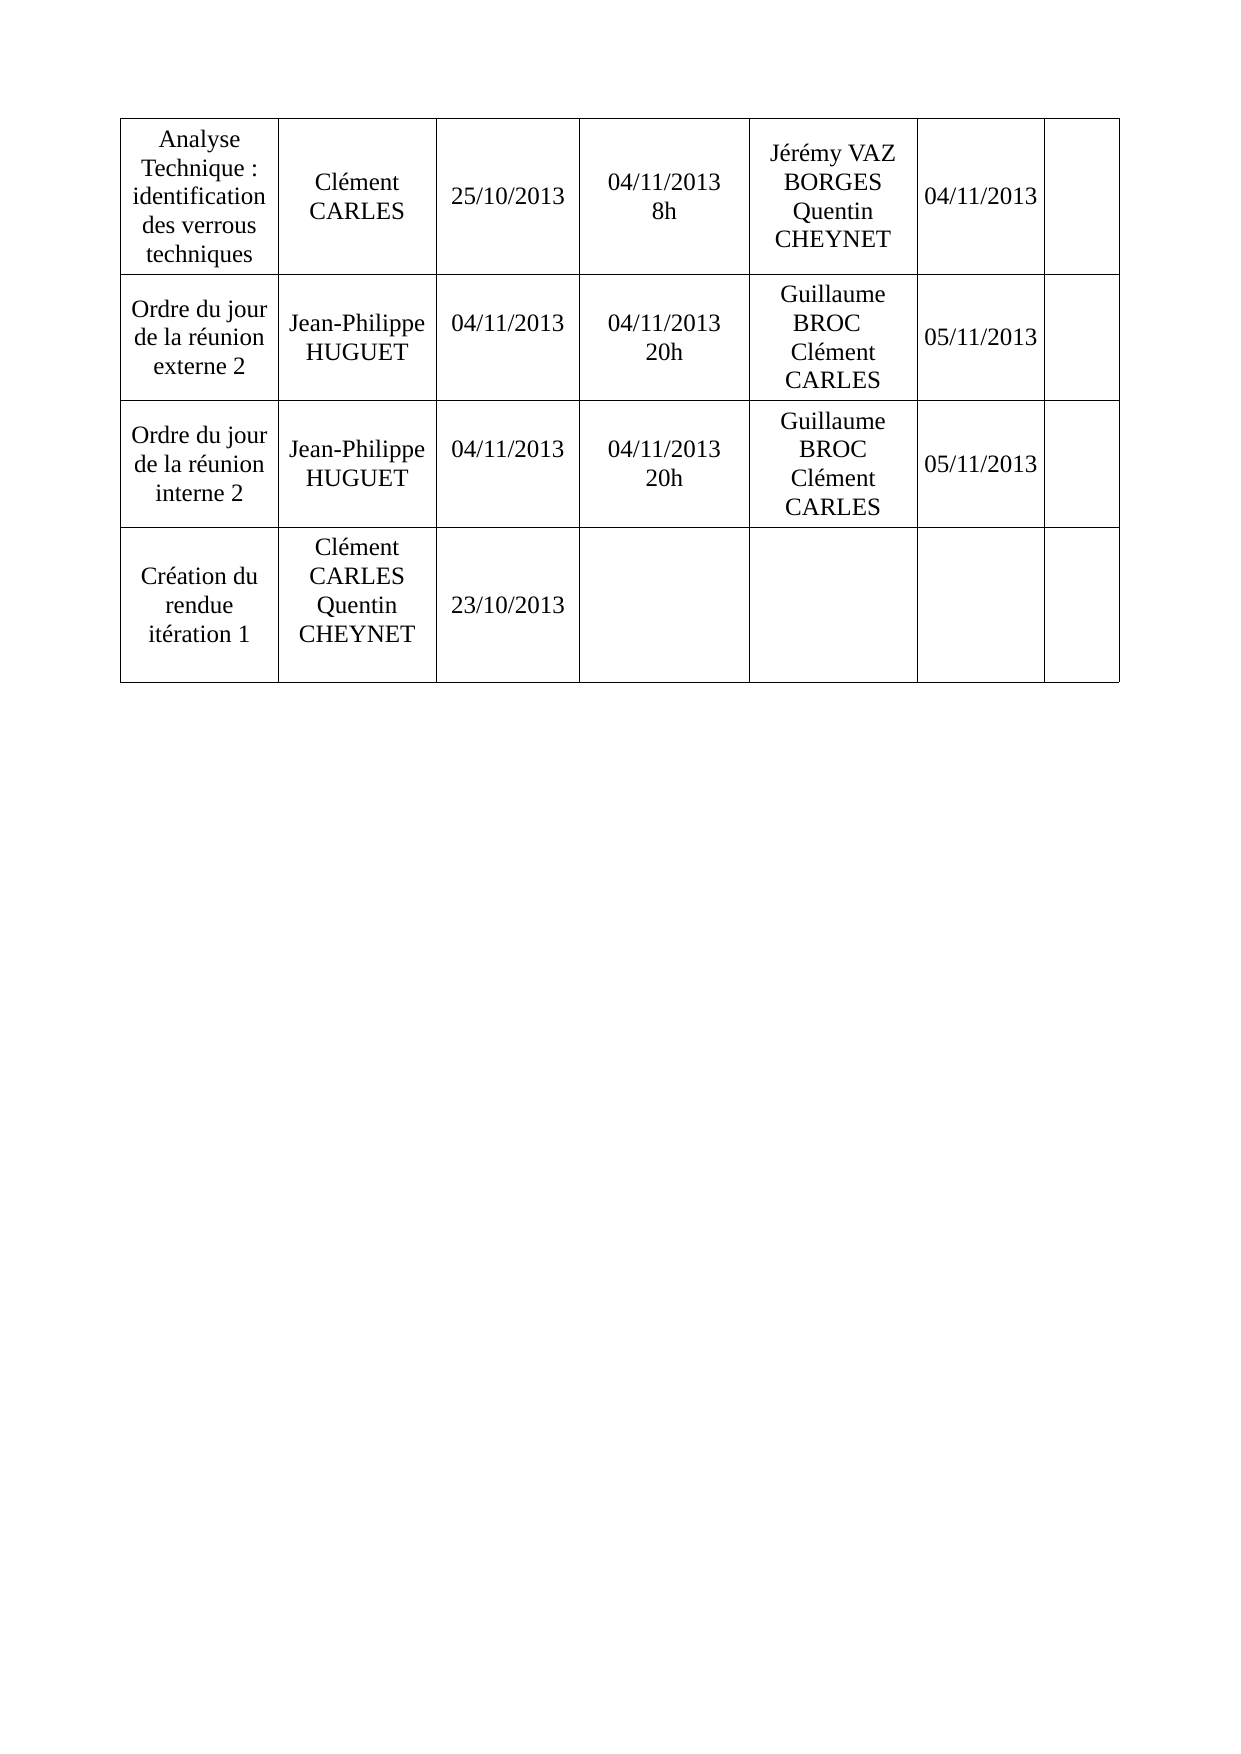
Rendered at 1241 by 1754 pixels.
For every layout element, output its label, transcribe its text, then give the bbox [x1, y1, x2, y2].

table_cell [918, 528, 1044, 682]
table_cell Clément CARLES Quentin CHEYNET [279, 528, 436, 682]
table_cell 25/10/2013 [437, 119, 579, 273]
table_cell [580, 528, 749, 682]
table_cell 05/11/2013 [918, 275, 1044, 400]
table_cell Jérémy VAZ BORGES Quentin CHEYNET [750, 119, 917, 273]
table_cell [1045, 528, 1119, 682]
table_cell 23/10/2013 [437, 528, 579, 682]
table_cell Jean-Philippe HUGUET [279, 401, 436, 527]
table_cell Création du rendue itération 1 [121, 528, 278, 682]
table_cell Ordre du jour de la réunion interne 2 [121, 401, 278, 527]
table_cell Ordre du jour de la réunion externe 2 [121, 275, 278, 400]
table_cell [750, 528, 917, 682]
table_cell Guillaume BROC Clément CARLES [750, 275, 917, 400]
table_cell [1045, 275, 1119, 400]
table_cell Guillaume BROC Clément CARLES [750, 401, 917, 527]
table_cell 04/11/2013 [437, 275, 579, 400]
table_cell 04/11/2013 8h [580, 119, 749, 273]
table_cell Jean-Philippe HUGUET [279, 275, 436, 400]
table_cell [1045, 401, 1119, 527]
table_cell 04/11/2013 [437, 401, 579, 527]
table_cell 04/11/2013 20h [580, 401, 749, 527]
table_cell 04/11/2013 20h [580, 275, 749, 400]
table_cell Clément CARLES [279, 119, 436, 273]
table_cell [1045, 119, 1119, 273]
table_cell 05/11/2013 [918, 401, 1044, 527]
table_cell 04/11/2013 [918, 119, 1044, 273]
table_cell Analyse Technique : identification des verrous techniques [121, 119, 278, 273]
